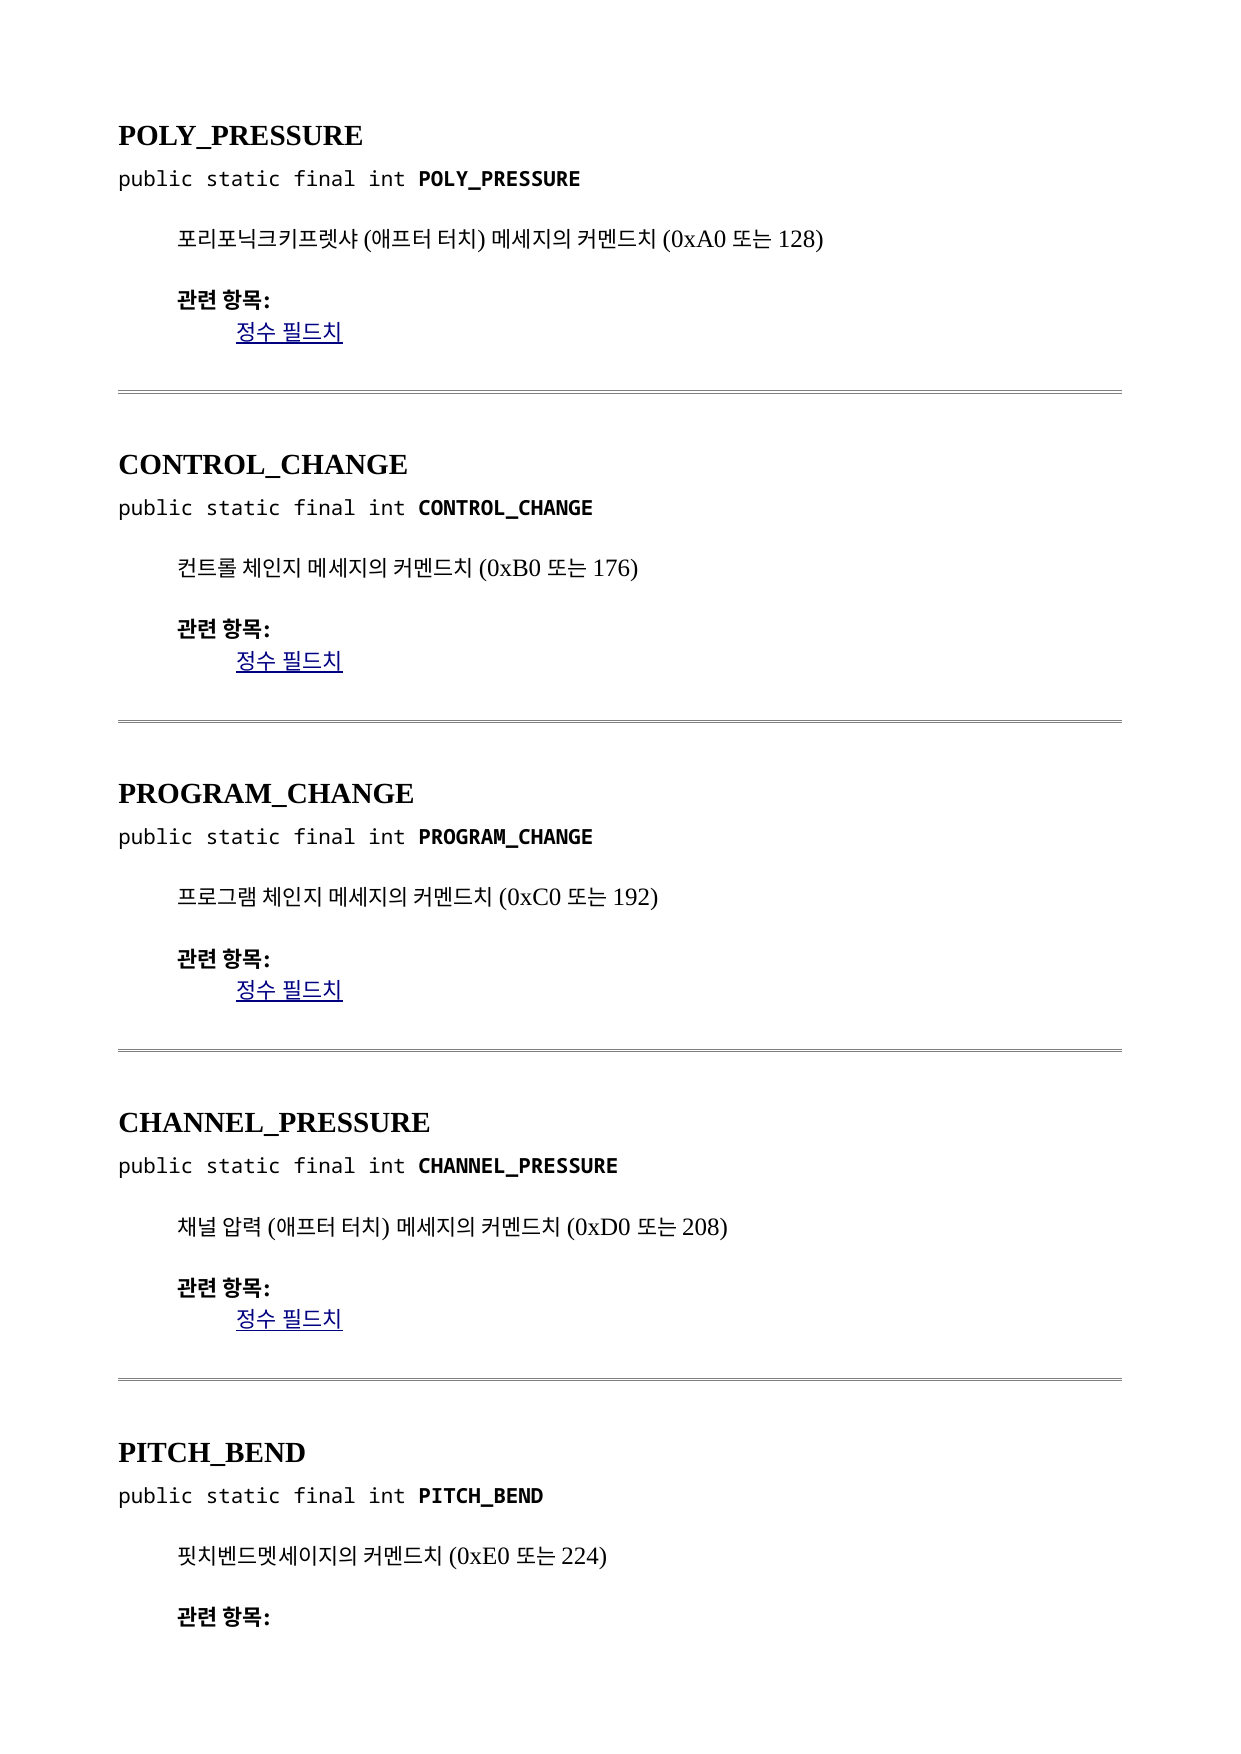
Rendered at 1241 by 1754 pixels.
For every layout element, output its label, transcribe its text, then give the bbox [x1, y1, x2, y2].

subtitle CONTROL_CHANGE [118, 447, 1122, 481]
subtitle 관련 항목: [177, 283, 1122, 315]
subtitle 관련 항목: [177, 1600, 1122, 1632]
subtitle POLY_PRESSURE [118, 118, 1122, 152]
list 핏치벤드멧세이지의 커멘드치 (0xE0 또는 224) [177, 1539, 1122, 1570]
list 정수 필드치 [236, 315, 1122, 347]
list 프로그램 체인지 메세지의 커멘드치 (0xC0 또는 192) [177, 880, 1122, 912]
list 정수 필드치 [236, 973, 1122, 1005]
text public static final int PROGRAM_CHANGE [118, 822, 1122, 851]
text public static final int PITCH_BEND [118, 1481, 1122, 1509]
list 정수 필드치 [236, 644, 1122, 676]
subtitle PROGRAM_CHANGE [118, 776, 1122, 810]
list 컨트롤 체인지 메세지의 커멘드치 (0xB0 또는 176) [177, 551, 1122, 583]
subtitle 관련 항목: [177, 942, 1122, 973]
list 포리포닉크키프렛샤 (애프터 터치) 메세지의 커멘드치 (0xA0 또는 128) [177, 222, 1122, 254]
subtitle CHANNEL_PRESSURE [118, 1106, 1122, 1139]
subtitle PITCH_BEND [118, 1435, 1122, 1468]
list 채널 압력 (애프터 터치) 메세지의 커멘드치 (0xD0 또는 208) [177, 1209, 1122, 1241]
text public static final int POLY_PRESSURE [118, 164, 1122, 193]
text public static final int CONTROL_CHANGE [118, 493, 1122, 522]
text public static final int CHANNEL_PRESSURE [118, 1152, 1122, 1180]
subtitle 관련 항목: [177, 1271, 1122, 1302]
list 정수 필드치 [236, 1302, 1122, 1334]
subtitle 관련 항목: [177, 612, 1122, 644]
